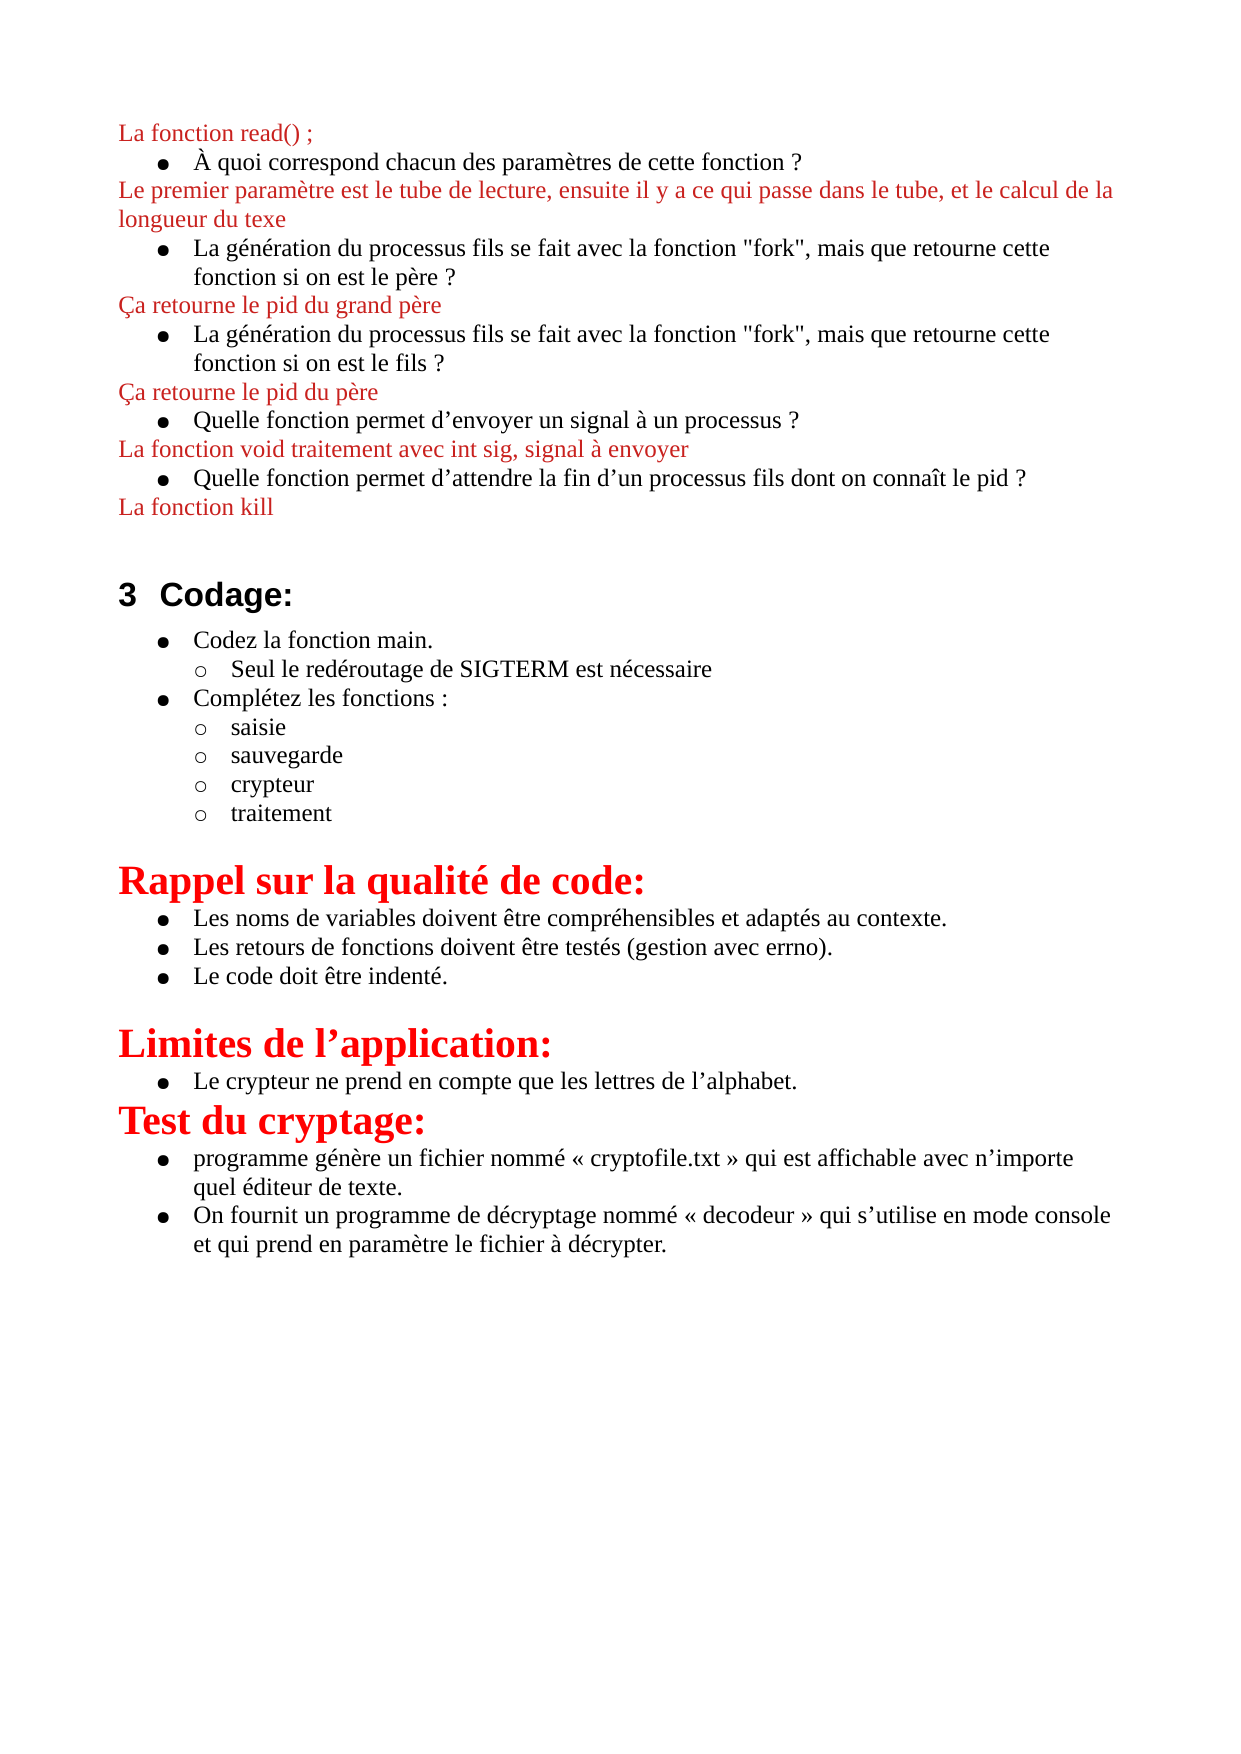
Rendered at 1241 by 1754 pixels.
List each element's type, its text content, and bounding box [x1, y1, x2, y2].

list Quelle fonction permet d’attendre la fin d’un processus fils dont on connaît le pid ? [156, 463, 1122, 492]
text Ça retourne le pid du grand père [118, 291, 1122, 319]
text La fonction void traitement avec int sig, signal à envoyer [118, 434, 1122, 463]
text Le premier paramètre est le tube de lecture, ensuite il y a ce qui passe dans le tube, et le calcul de la longueur du texe [118, 176, 1122, 233]
text Rappel sur la qualité de code: [118, 856, 1122, 903]
list traitement [193, 798, 1122, 827]
list crypteur [193, 769, 1122, 798]
list Les noms de variables doivent être compréhensibles et adaptés au contexte. [156, 903, 1122, 932]
list sauvegarde [193, 741, 1122, 769]
list La génération du processus fils se fait avec la fonction "fork", mais que retourne cette fonction si on est le fils ? [156, 319, 1122, 377]
list Les retours de fonctions doivent être testés (gestion avec errno). [156, 932, 1122, 961]
list Complétez les fonctions : [156, 683, 1122, 712]
list Quelle fonction permet d’envoyer un signal à un processus ? [156, 406, 1122, 434]
list programme génère un fichier nommé « cryptofile.txt » qui est affichable avec n’importe quel éditeur de texte. [156, 1143, 1122, 1201]
subtitle Codage: [118, 574, 1122, 613]
list La génération du processus fils se fait avec la fonction "fork", mais que retourne cette fonction si on est le père ? [156, 233, 1122, 291]
text La fonction kill [118, 492, 1122, 521]
text Test du cryptage: [118, 1095, 1122, 1143]
text La fonction read() ; [118, 118, 1122, 147]
text Limites de l’application: [118, 1018, 1122, 1066]
text Ça retourne le pid du père [118, 377, 1122, 406]
list À quoi correspond chacun des paramètres de cette fonction ? [156, 147, 1122, 176]
list Seul le redéroutage de SIGTERM est nécessaire [193, 654, 1122, 683]
list Le code doit être indenté. [156, 961, 1122, 990]
list Le crypteur ne prend en compte que les lettres de l’alphabet. [156, 1066, 1122, 1095]
list Codez la fonction main. [156, 626, 1122, 654]
list saisie [193, 712, 1122, 741]
list On fournit un programme de décryptage nommé « decodeur » qui s’utilise en mode console et qui prend en paramètre le fichier à décrypter. [156, 1201, 1122, 1258]
